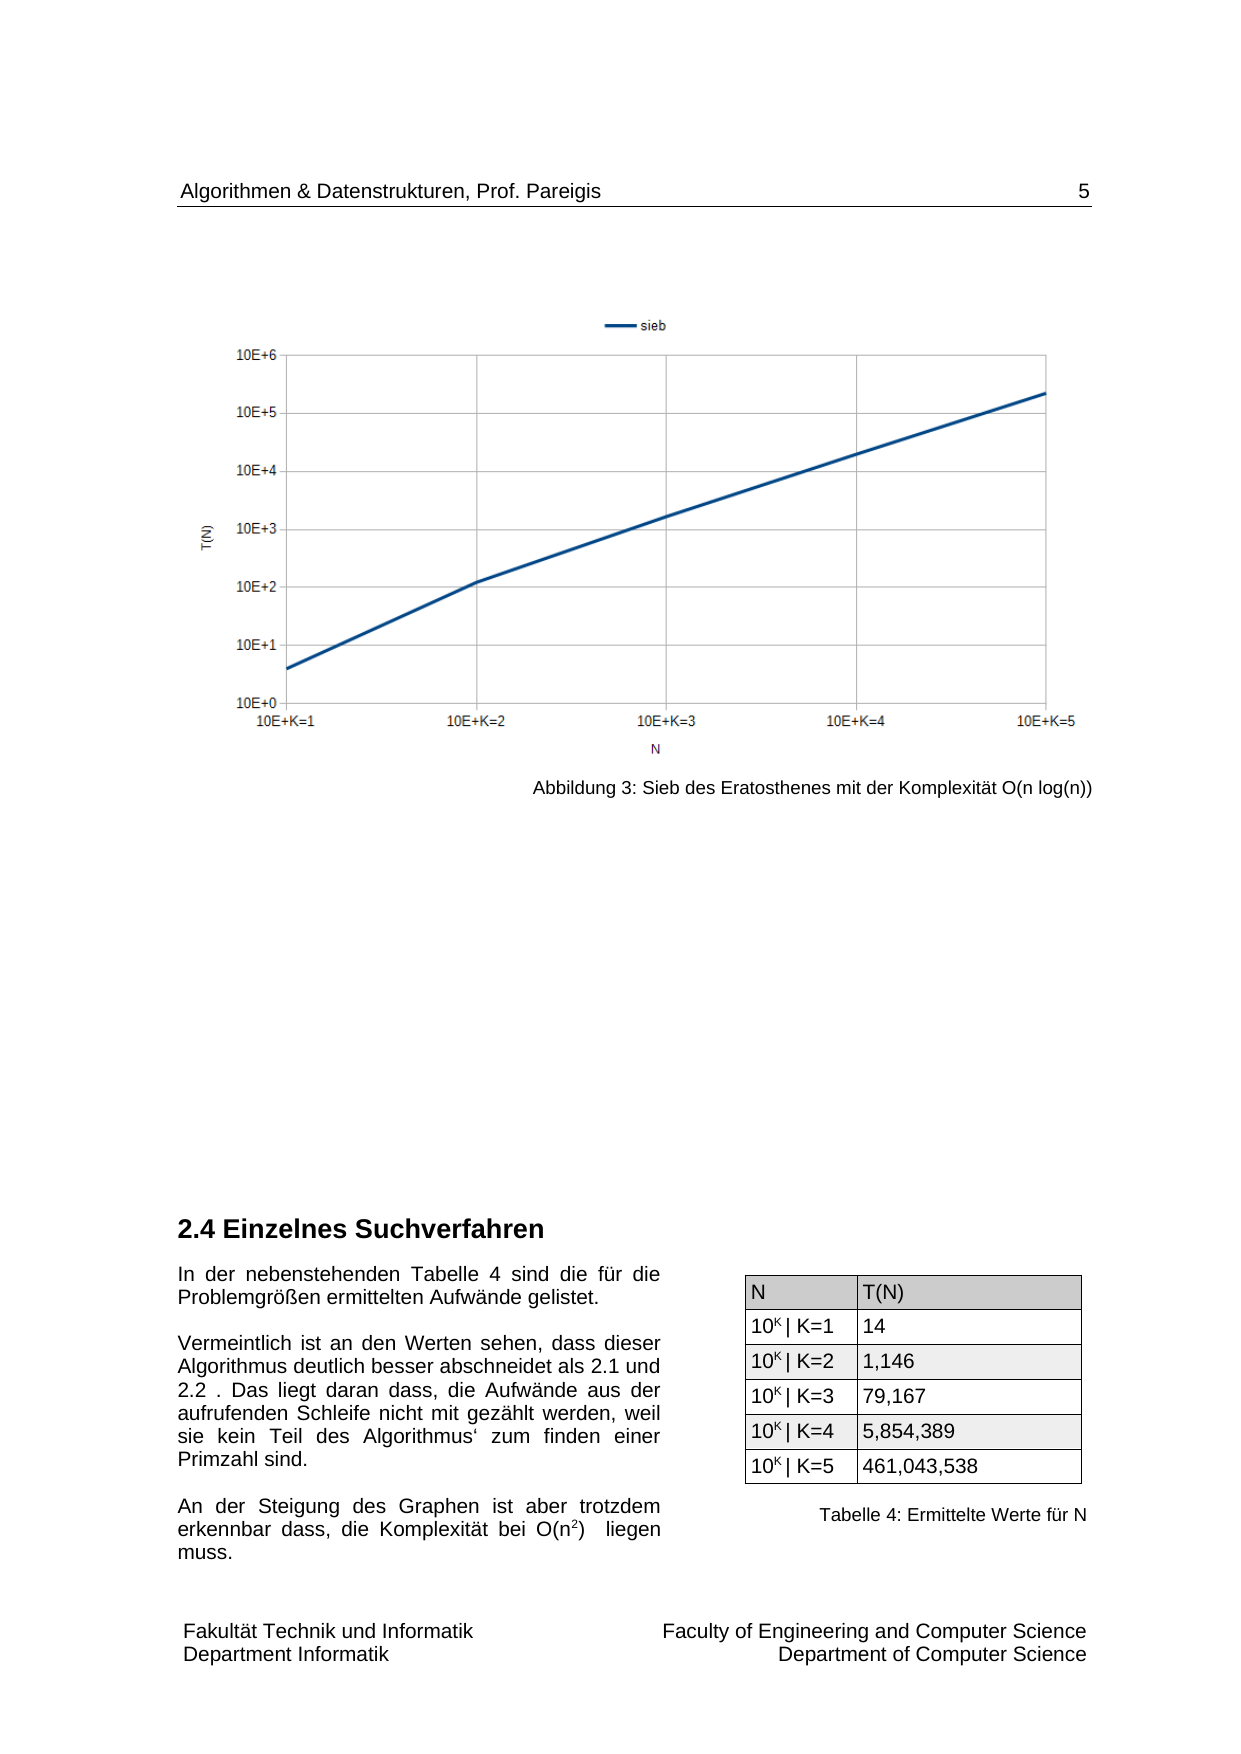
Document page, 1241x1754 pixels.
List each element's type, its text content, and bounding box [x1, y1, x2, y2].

text An der Steigung des Graphen ist aber trotzdem erkennbar dass, die Komplexität bei O(n2) liegen muss. [177, 1494, 1092, 1564]
table_cell 10K | K=1 [746, 1310, 857, 1344]
table_cell 10K | K=3 [746, 1380, 857, 1414]
table_cell 1.146 [858, 1345, 1081, 1379]
text Vermeintlich ist an den Werten sehen, dass dieser Algorithmus deutlich besser abschneidet als 2.1 und 2.2 . Das liegt daran dass, die Aufwände aus der aufrufenden Schleife nicht mit gezählt werden, weil sie kein Teil des Algorithmus‘ zum finden einer Primzahl sind. [177, 1332, 673, 1471]
table_header N [746, 1276, 857, 1309]
table_cell 79.167 [858, 1380, 1081, 1414]
text In der nebenstehenden Tabelle 4 sind die für die Problemgrößen ermittelten Aufwände gelistet. [177, 1262, 1092, 1504]
subtitle 2.4 Einzelnes Suchverfahren [177, 1214, 1092, 1244]
text Tabelle 4: Ermittelte Werte für N [673, 1504, 1087, 1525]
table_cell 10K | K=5 [746, 1450, 857, 1483]
table_header T(N) [858, 1276, 1081, 1309]
table_cell 10K | K=4 [746, 1415, 857, 1448]
table_cell 461.043.538 [858, 1450, 1081, 1483]
table_cell 5.854.389 [858, 1415, 1081, 1448]
text [673, 1525, 1087, 1531]
table_cell 14 [858, 1310, 1081, 1344]
text Abbildung 3: Sieb des Eratosthenes mit der Komplexität O(n log(n)) [177, 778, 1092, 798]
table_cell 10K | K=2 [746, 1345, 857, 1379]
picture [177, 305, 1093, 778]
